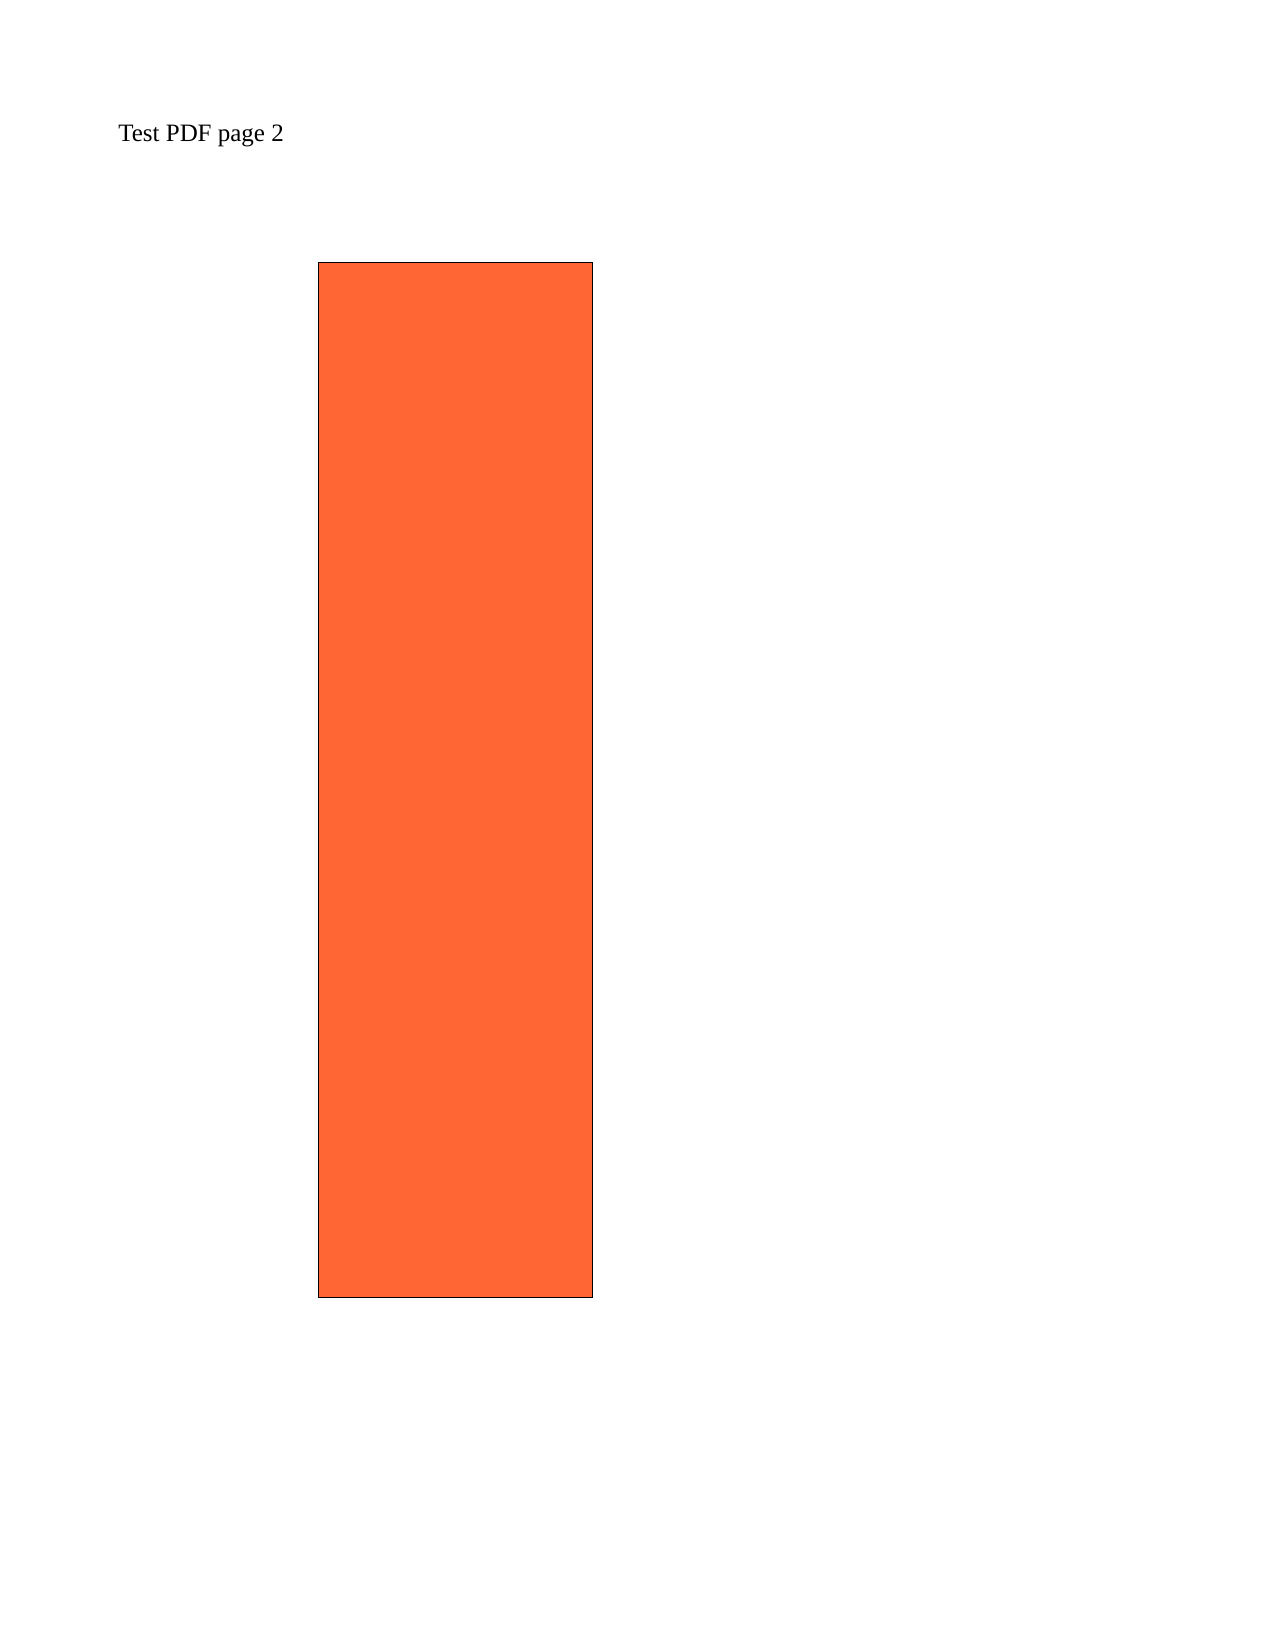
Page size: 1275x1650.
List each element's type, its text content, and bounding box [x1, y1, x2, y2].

text Test PDF page 2 [118, 118, 1157, 147]
